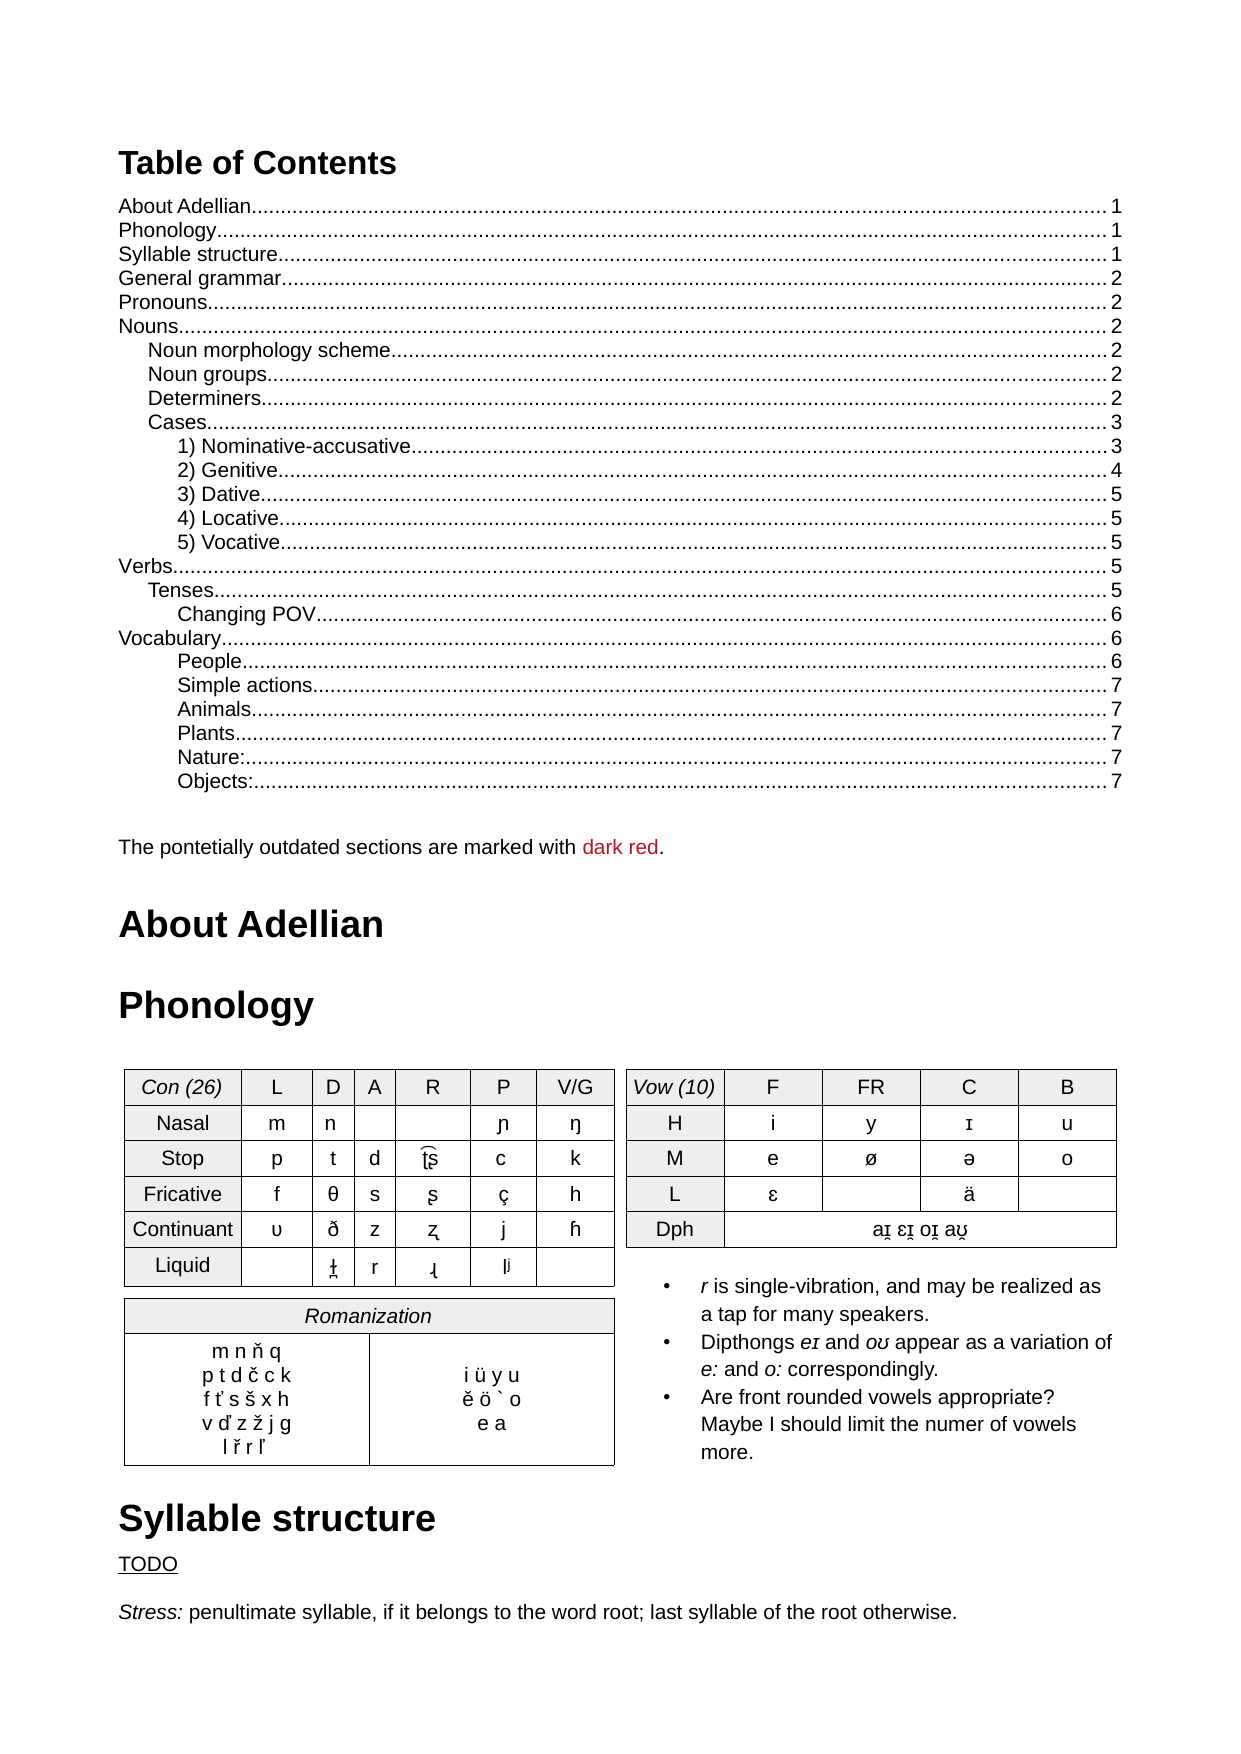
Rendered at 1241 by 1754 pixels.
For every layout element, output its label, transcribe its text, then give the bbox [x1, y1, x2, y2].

table_cell ʈ͡ʂ [396, 1141, 470, 1176]
table_cell s [355, 1177, 395, 1211]
table_cell [355, 1106, 395, 1140]
table_cell ɲ [471, 1106, 536, 1140]
table_cell o [1019, 1141, 1116, 1176]
table_cell Continuant [125, 1212, 241, 1247]
table_cell ʐ [396, 1212, 470, 1247]
text 2) Genitive 4 [177, 458, 1122, 482]
table_cell ä [921, 1177, 1018, 1211]
table_cell d [355, 1141, 395, 1176]
table_cell ɦ [537, 1212, 614, 1247]
table_header L [242, 1070, 312, 1105]
table_cell ʂ [396, 1177, 470, 1211]
subtitle Syllable structure [118, 1496, 1122, 1539]
table_cell Fricative [125, 1177, 241, 1211]
text The pontetially outdated sections are marked with dark red. [118, 835, 1122, 859]
table_cell ø [823, 1141, 920, 1176]
table_cell ɛ [725, 1177, 822, 1211]
table_cell i [725, 1106, 822, 1140]
table_cell ə [921, 1141, 1018, 1176]
text About Adellian 1 [118, 194, 1122, 218]
text TODO [118, 1552, 1122, 1576]
table_header FR [823, 1070, 920, 1105]
table_cell [537, 1248, 614, 1286]
table_cell [242, 1248, 312, 1286]
text Plants 7 [177, 721, 1122, 745]
table_cell [823, 1177, 920, 1211]
table_header B [1019, 1070, 1116, 1105]
text Determiners 2 [148, 386, 1122, 410]
table_cell ɫ̪ [313, 1248, 354, 1286]
table_cell lʲ [471, 1248, 536, 1286]
table_cell ʋ [242, 1212, 312, 1247]
table_cell z [355, 1212, 395, 1247]
table_header Romanization [125, 1299, 614, 1333]
table_cell i ü y u ě ö ` o e a [370, 1334, 614, 1465]
table_cell H [627, 1106, 724, 1140]
text Animals 7 [177, 697, 1122, 721]
table_cell j [471, 1212, 536, 1247]
table_header F [725, 1070, 822, 1105]
table_cell t [313, 1141, 354, 1176]
table_cell f [242, 1177, 312, 1211]
text Noun morphology scheme 2 [148, 338, 1122, 362]
table_cell L [627, 1177, 724, 1211]
subtitle Table of Contents [118, 143, 1122, 182]
table_cell Dph [627, 1212, 724, 1247]
table_header A [355, 1070, 395, 1105]
table_cell p [242, 1141, 312, 1176]
table_cell [1019, 1177, 1116, 1211]
text 5) Vocative 5 [177, 529, 1122, 553]
table_cell ŋ [537, 1106, 614, 1140]
table_cell Stop [125, 1141, 241, 1176]
table_header P [471, 1070, 536, 1105]
text Simple actions 7 [177, 673, 1122, 697]
text Changing POV 6 [177, 601, 1122, 625]
table_cell h [537, 1177, 614, 1211]
table_cell [396, 1106, 470, 1140]
text Syllable structure 1 [118, 242, 1122, 266]
table_cell n [313, 1106, 354, 1140]
table_header C [921, 1070, 1018, 1105]
table_cell k [537, 1141, 614, 1176]
subtitle About Adellian [118, 902, 1122, 946]
table_cell m [242, 1106, 312, 1140]
text 4) Locative 5 [177, 506, 1122, 529]
table_cell aɪ̯ ɛɪ̯ oɪ̯ aʊ̯ [725, 1212, 1116, 1247]
table_cell m n ň q p t d č c k f ť s š x h v ď z ž j g l ř r ľ [125, 1334, 369, 1465]
text Objects: 7 [177, 769, 1122, 793]
text Phonology 1 [118, 218, 1122, 242]
subtitle Phonology [118, 983, 1122, 1027]
text 1) Nominative-accusative 3 [177, 434, 1122, 458]
text General grammar 2 [118, 266, 1122, 290]
table_cell r [355, 1248, 395, 1286]
table_header D [313, 1070, 354, 1105]
table_cell ɪ [921, 1106, 1018, 1140]
table_header Vow (10) [627, 1070, 724, 1105]
text Stress: penultimate syllable, if it belongs to the word root; last syllable of the root otherwise. [118, 1600, 1122, 1624]
text Noun groups 2 [148, 362, 1122, 386]
table_cell ç [471, 1177, 536, 1211]
table_cell u [1019, 1106, 1116, 1140]
table_cell e [725, 1141, 822, 1176]
table_cell ɻ [396, 1248, 470, 1286]
table_cell [118, 1292, 620, 1471]
table_header r is single-vibration, and may be realized as a tap for many speakers. Dipthongs eɪ and oʊ appear as a variation of e: and o: correspondingly. Are front rounded vowels appropriate? Maybe I should limit the numer of vowels more. [620, 1064, 1122, 1471]
text 3) Dative 5 [177, 482, 1122, 506]
text Vocabulary 6 [118, 625, 1122, 649]
table_cell c [471, 1141, 536, 1176]
text People 6 [177, 649, 1122, 673]
text Nature: 7 [177, 745, 1122, 769]
table_header R [396, 1070, 470, 1105]
table_cell Nasal [125, 1106, 241, 1140]
table_cell y [823, 1106, 920, 1140]
text Tenses 5 [148, 577, 1122, 601]
table_header [118, 1064, 620, 1292]
table_cell θ [313, 1177, 354, 1211]
text Pronouns 2 [118, 290, 1122, 314]
text Cases 3 [148, 410, 1122, 434]
text Nouns 2 [118, 314, 1122, 338]
table_header V/G [537, 1070, 614, 1105]
text Verbs 5 [118, 553, 1122, 577]
table_cell Liquid [125, 1248, 241, 1286]
table_cell ð [313, 1212, 354, 1247]
table_header Con (26) [125, 1070, 241, 1105]
table_cell M [627, 1141, 724, 1176]
